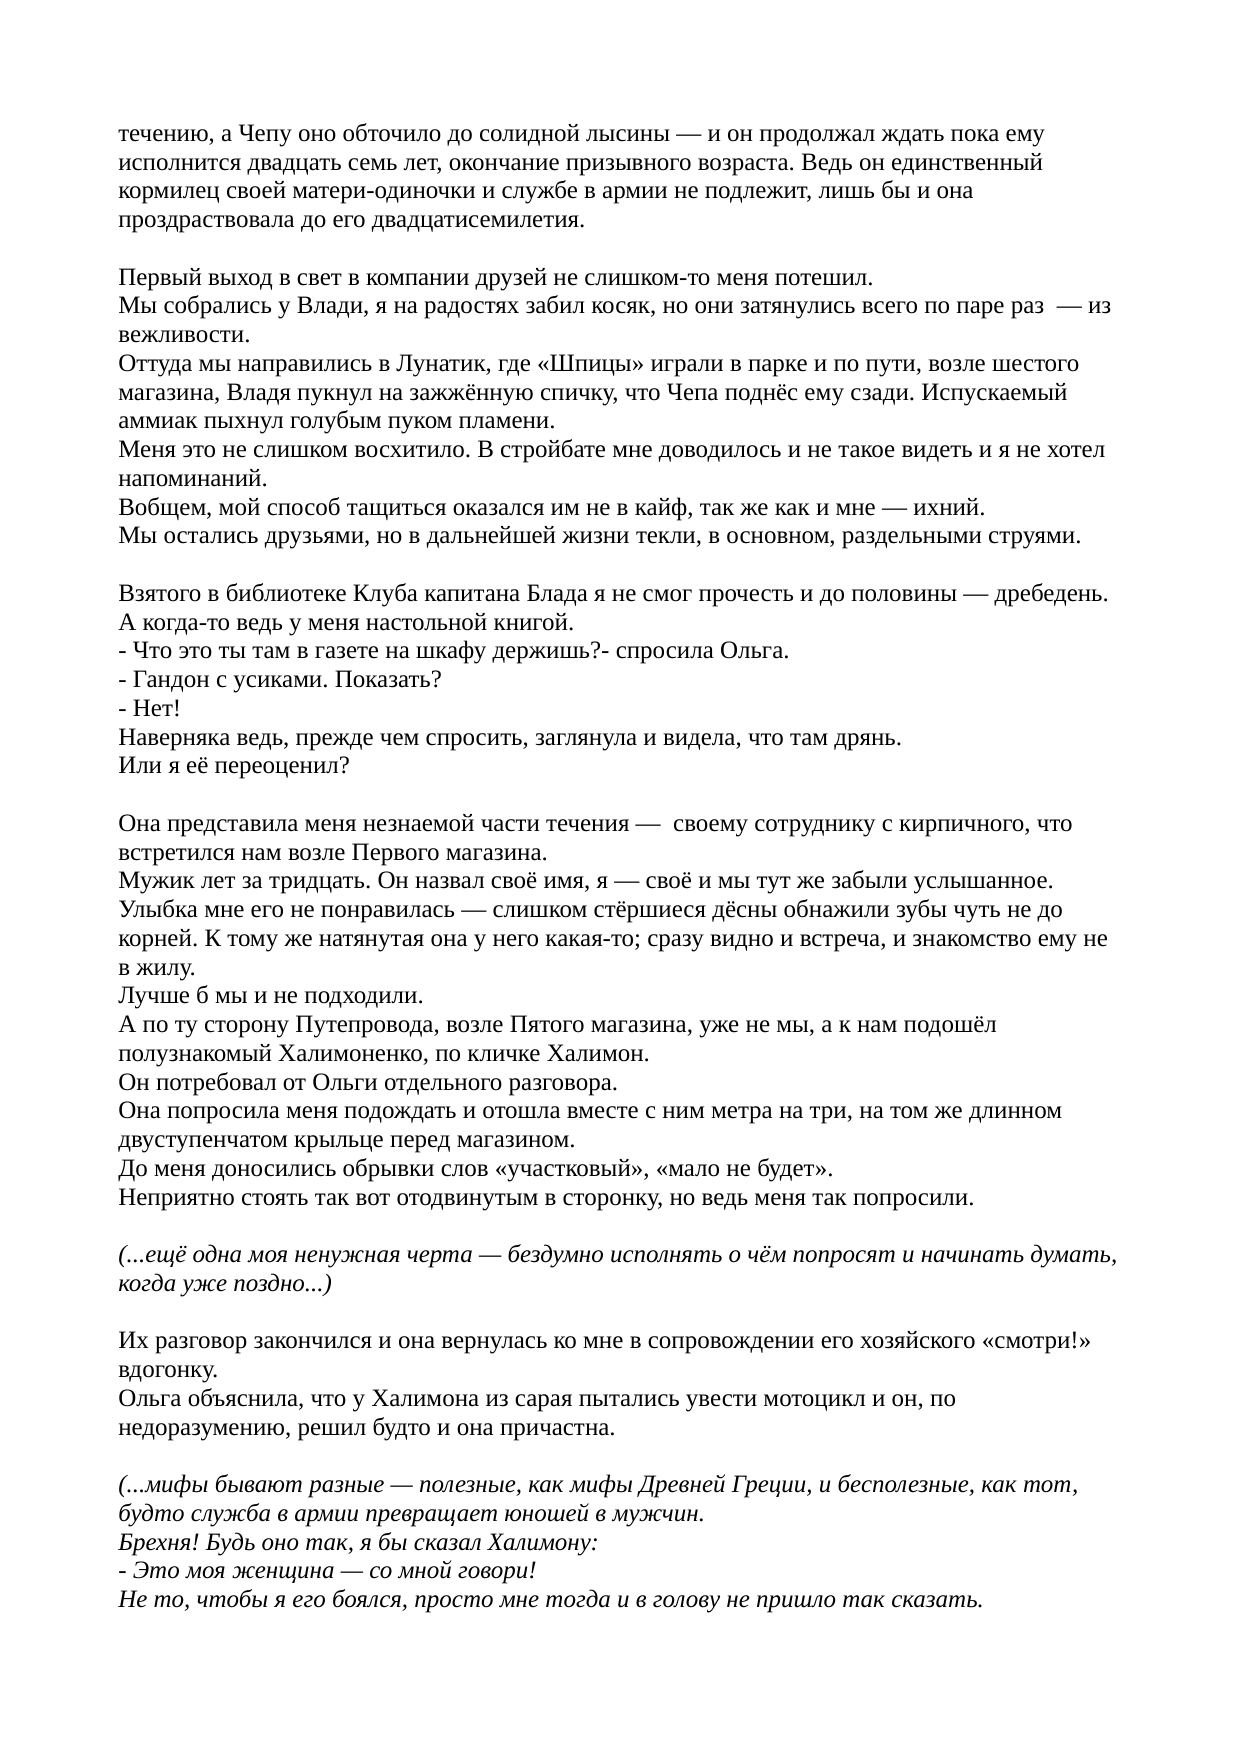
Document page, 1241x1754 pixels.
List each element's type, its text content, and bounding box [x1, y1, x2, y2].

text Их разговор закончился и она вернулась ко мне в сопровождении его хозяйского «смотри!» вдогонку. [118, 1326, 1122, 1383]
text Оттуда мы направились в Лунатик, где «Шпицы» играли в парке и по пути, возле шестого магазина, Владя пукнул на зажжённую спичку, что Чепа поднёс ему сзади. Испускаемый аммиак пыхнул голубым пуком пламени. [118, 348, 1122, 434]
text Вобщем, мой способ тащиться оказался им не в кайф, так же как и мне — ихний. [118, 492, 1122, 521]
text До меня доносились обрывки слов «участковый», «мало не будет». [118, 1153, 1122, 1182]
text Мы собрались у Влади, я на радостях забил косяк, но они затянулись всего по паре раз — из вежливости. [118, 291, 1122, 348]
text Взятого в библиотеке Клуба капитана Блада я не смог прочесть и до половины — дребедень. А когда-то ведь у меня настольной книгой. [118, 578, 1122, 636]
text - Нет! [118, 693, 1122, 722]
text Не то, чтобы я его боялся, просто мне тогда и в голову не пришло так сказать. [118, 1584, 1122, 1613]
text Или я её переоценил? [118, 751, 1122, 779]
text - Это моя женщина — со мной говори! [118, 1556, 1122, 1584]
text Брехня! Будь оно так, я бы сказал Халимону: [118, 1527, 1122, 1556]
text А по ту сторону Путепровода, возле Пятого магазина, уже не мы, а к нам подошёл полузнакомый Халимоненко, по кличке Халимон. [118, 1009, 1122, 1067]
text Улыбка мне его не понравилась — слишком стёршиеся дёсны обнажили зубы чуть не до корней. К тому же натянутая она у него какая-то; сразу видно и встреча, и знакомство ему не в жилу. [118, 894, 1122, 981]
text Ольга объяснила, что у Халимона из сарая пытались увести мотоцикл и он, по недоразумению, решил будто и она причастна. [118, 1383, 1122, 1441]
text (...мифы бывают разные — полезные, как мифы Древней Греции, и бесполезные, как тот, будто служба в армии превращает юношей в мужчин. [118, 1469, 1122, 1527]
text Неприятно стоять так вот отодвинутым в сторонку, но ведь меня так попросили. [118, 1182, 1122, 1211]
text Наверняка ведь, прежде чем спросить, заглянула и видела, что там дрянь. [118, 722, 1122, 751]
text - Гандон с усиками. Показать? [118, 664, 1122, 693]
text Он потребовал от Ольги отдельного разговора. [118, 1067, 1122, 1096]
text Она попросила меня подождать и отошла вместе с ним метра на три, на том же длинном двуступенчатом крыльце перед магазином. [118, 1096, 1122, 1153]
text Лучше б мы и не подходили. [118, 981, 1122, 1009]
text (...ещё одна моя ненужная черта — бездумно исполнять о чём попросят и начинать думать, когда уже поздно...) [118, 1239, 1122, 1297]
text - Что это ты там в газете на шкафу держишь?- спросила Ольга. [118, 636, 1122, 664]
text течению, а Чепу оно обточило до солидной лысины — и он продолжал ждать пока ему исполнится двадцать семь лет, окончание призывного возраста. Ведь он единственный кормилец своей матери-одиночки и службе в армии не подлежит, лишь бы и она проздраствовала до его двадцатисемилетия. [118, 118, 1122, 233]
text Мужик лет за тридцать. Он назвал своё имя, я — своё и мы тут же забыли услышанное. [118, 866, 1122, 894]
text Она представила меня незнаемой части течения — своему сотруднику с кирпичного, что встретился нам возле Первого магазина. [118, 808, 1122, 866]
text Мы остались друзьями, но в дальнейшей жизни текли, в основном, раздельными струями. [118, 521, 1122, 549]
text Меня это не слишком восхитило. В стройбате мне доводилось и не такое видеть и я не хотел напоминаний. [118, 434, 1122, 492]
text Первый выход в свет в компании друзей не слишком-то меня потешил. [118, 262, 1122, 291]
